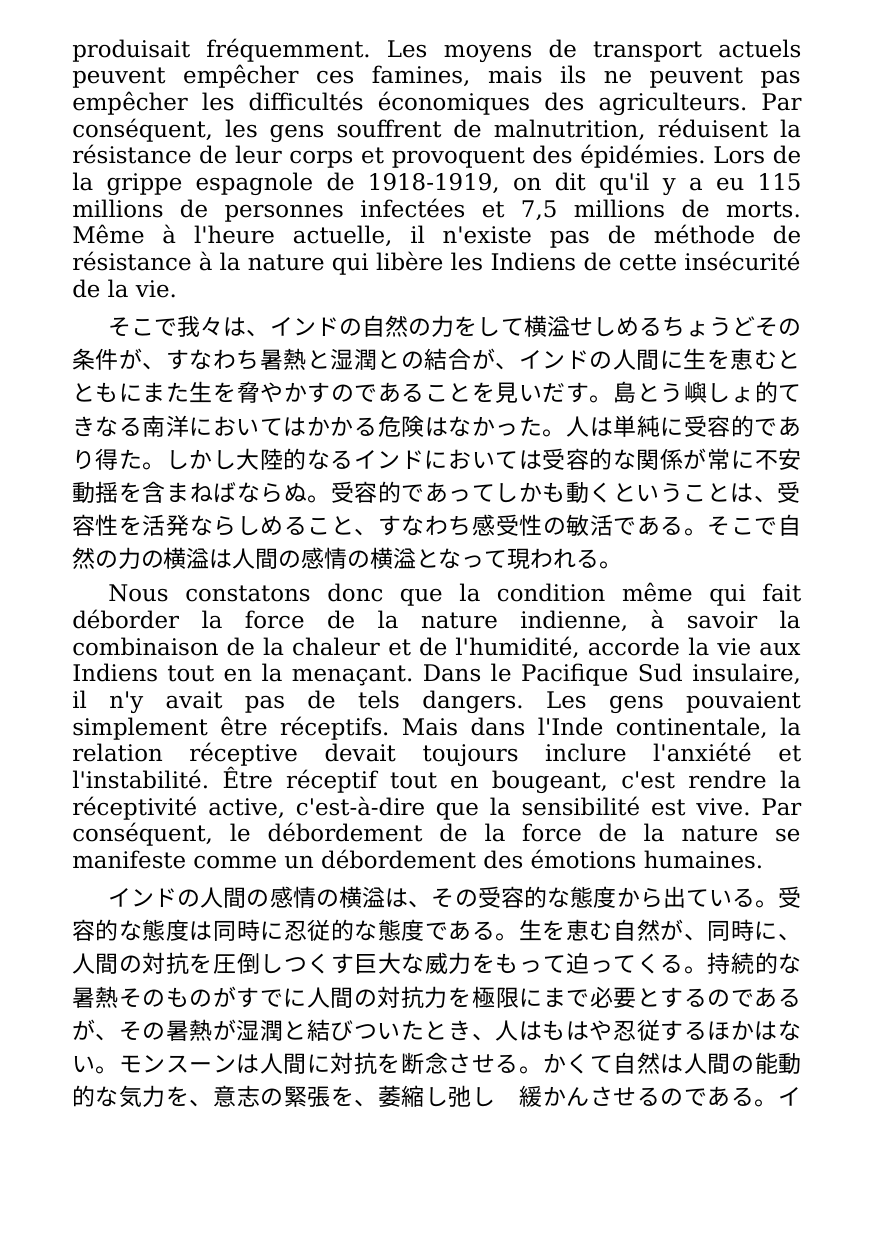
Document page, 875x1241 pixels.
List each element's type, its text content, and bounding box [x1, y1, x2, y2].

text Nous constatons donc que la condition même qui fait déborder la force de la nature indienne, à savoir la combinaison de la chaleur et de l'humidité, accorde la vie aux Indiens tout en la menaçant. Dans le Pacifique Sud insulaire, il n'y avait pas de tels dangers. Les gens pouvaient simplement être réceptifs. Mais dans l'Inde continentale, la relation réceptive devait toujours inclure l'anxiété et l'instabilité. Être réceptif tout en bougeant, c'est rendre la réceptivité active, c'est-à-dire que la sensibilité est vive. Par conséquent, le débordement de la force de la nature se manifeste comme un débordement des émotions humaines. [72, 580, 802, 874]
text そこで我々は、インドの自然の力をして横溢せしめるちょうどその条件が、すなわち暑熱と湿潤との結合が、インドの人間に生を恵むとともにまた生を脅やかすのであることを見いだす。島とう嶼しょ的てきなる南洋においてはかかる危険はなかった。人は単純に受容的であり得た。しかし大陸的なるインドにおいては受容的な関係が常に不安動揺を含まねばならぬ。受容的であってしかも動くということは、受容性を活発ならしめること、すなわち感受性の敏活である。そこで自然の力の横溢は人間の感情の横溢となって現われる。 [72, 309, 802, 574]
text produisait fréquemment. Les moyens de transport actuels peuvent empêcher ces famines, mais ils ne peuvent pas empêcher les difficultés économiques des agriculteurs. Par conséquent, les gens souffrent de malnutrition, réduisent la résistance de leur corps et provoquent des épidémies. Lors de la grippe espagnole de 1918-1919, on dit qu'il y a eu 115 millions de personnes infectées et 7,5 millions de morts. Même à l'heure actuelle, il n'existe pas de méthode de résistance à la nature qui libère les Indiens de cette insécurité de la vie. [72, 36, 802, 303]
text インドの人間の感情の横溢は、その受容的な態度から出ている。受容的な態度は同時に忍従的な態度である。生を恵む自然が、同時に、人間の対抗を圧倒しつくす巨大な威力をもって迫ってくる。持続的な暑熱そのものがすでに人間の対抗力を極限にまで必要とするのであるが、その暑熱が湿潤と結びついたとき、人はもはや忍従するほかはない。モンスーンは人間に対抗を断念させる。かくて自然は人間の能動的な気力を、意志の緊張を、萎縮し弛し 緩かんさせるのである。イ [72, 880, 802, 1112]
